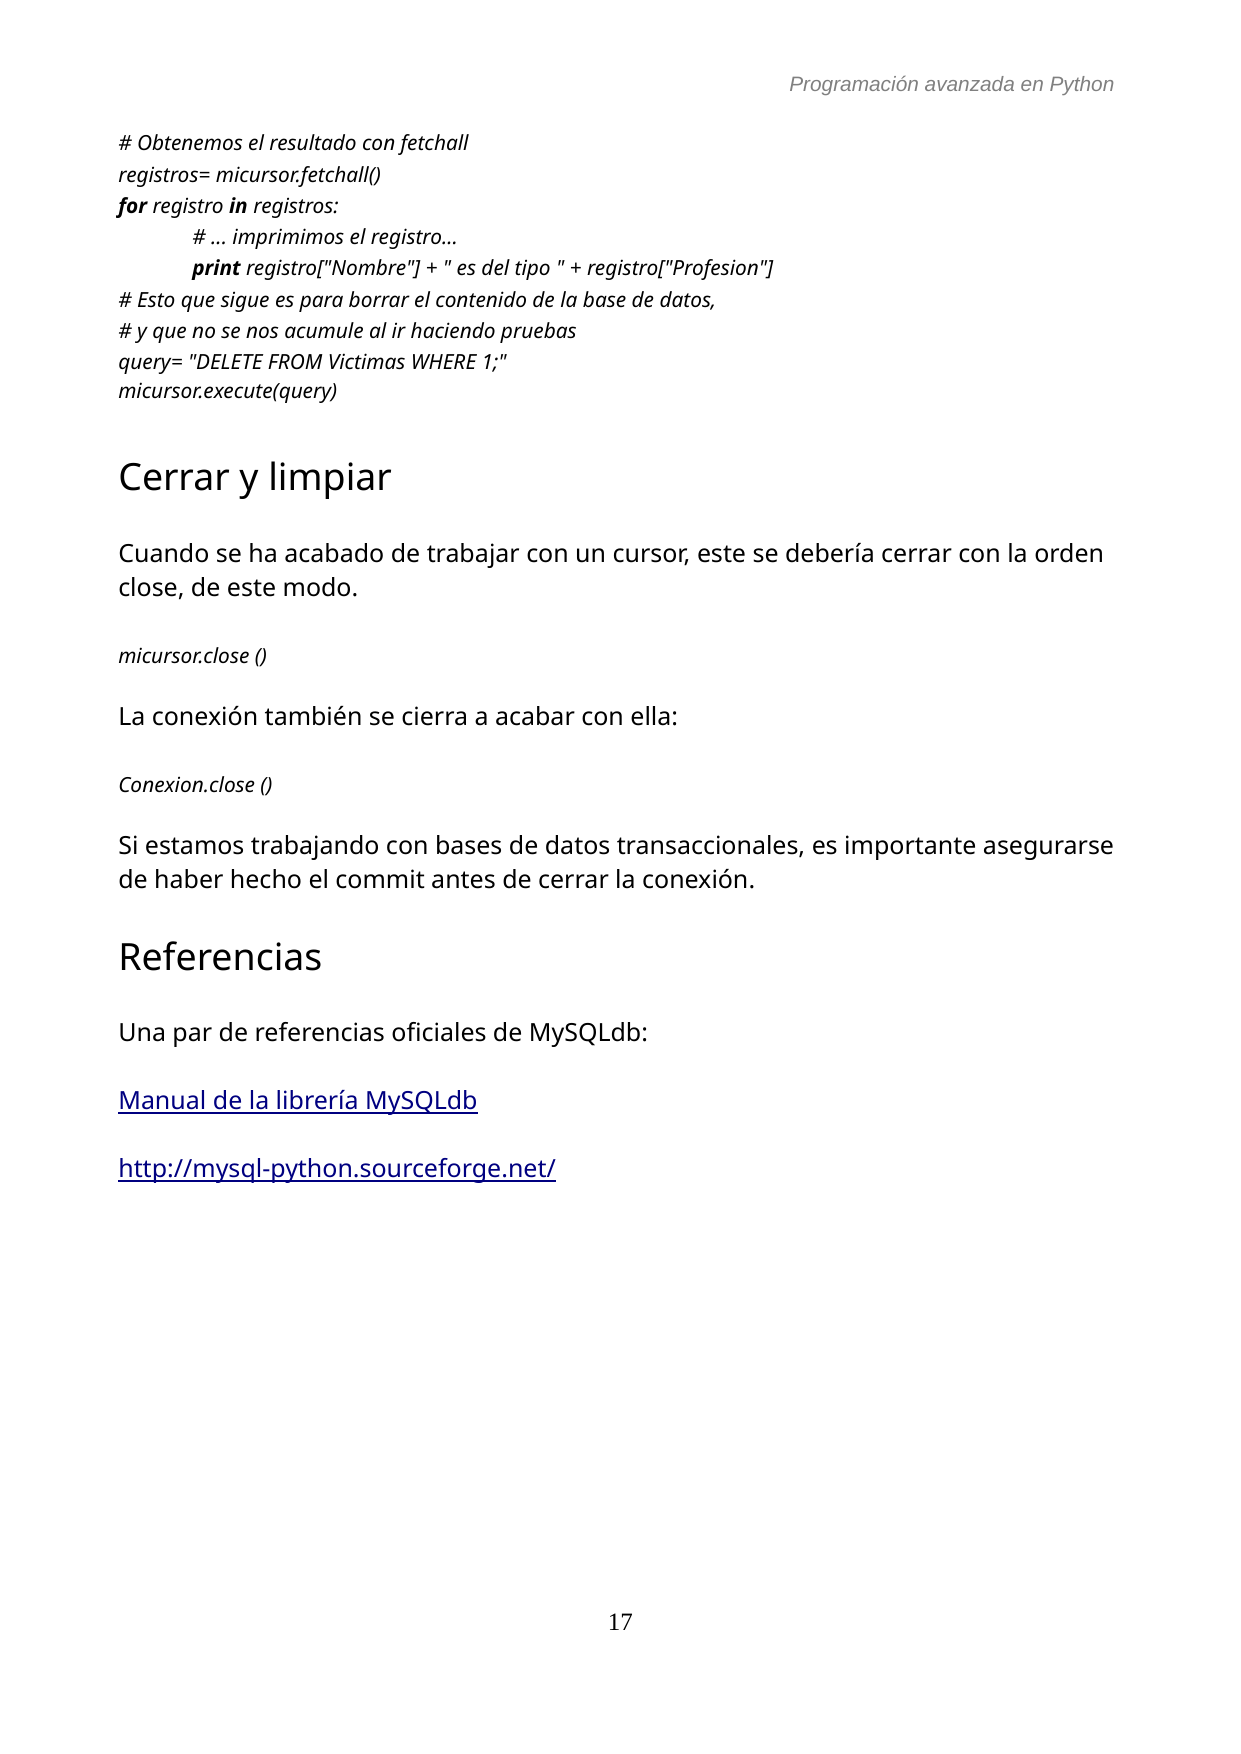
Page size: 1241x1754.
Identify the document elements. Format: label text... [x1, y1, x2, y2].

text micursor.execute(query) [118, 376, 1122, 404]
text Conexion.close () [118, 767, 1122, 798]
text # ... imprimimos el registro... [118, 219, 1122, 251]
text for registro in registros: [118, 188, 1122, 219]
text # y que no se nos acumule al ir haciendo pruebas [118, 313, 1122, 344]
text Referencias [118, 930, 1122, 981]
text Cuando se ha acabado de trabajar con un cursor, este se debería cerrar con la orden close, de este modo. [118, 536, 1122, 604]
text Si estamos trabajando con bases de datos transaccionales, es importante asegurarse de haber hecho el commit antes de cerrar la conexión. [118, 828, 1122, 896]
text Cerrar y limpiar [118, 451, 1122, 502]
text # Esto que sigue es para borrar el contenido de la base de datos, [118, 282, 1122, 313]
text micursor.close () [118, 638, 1122, 669]
text # Obtenemos el resultado con fetchall [118, 126, 1122, 157]
text print registro["Nombre"] + " es del tipo " + registro["Profesion"] [118, 251, 1122, 282]
text registros= micursor.fetchall() [118, 157, 1122, 188]
text query= "DELETE FROM Victimas WHERE 1;" [118, 344, 1122, 376]
text Una par de referencias oficiales de MySQLdb: Manual de la librería MySQLdb http://mysql-python.sourceforge.net/ [118, 1015, 1122, 1185]
text La conexión también se cierra a acabar con ella: [118, 699, 1122, 733]
